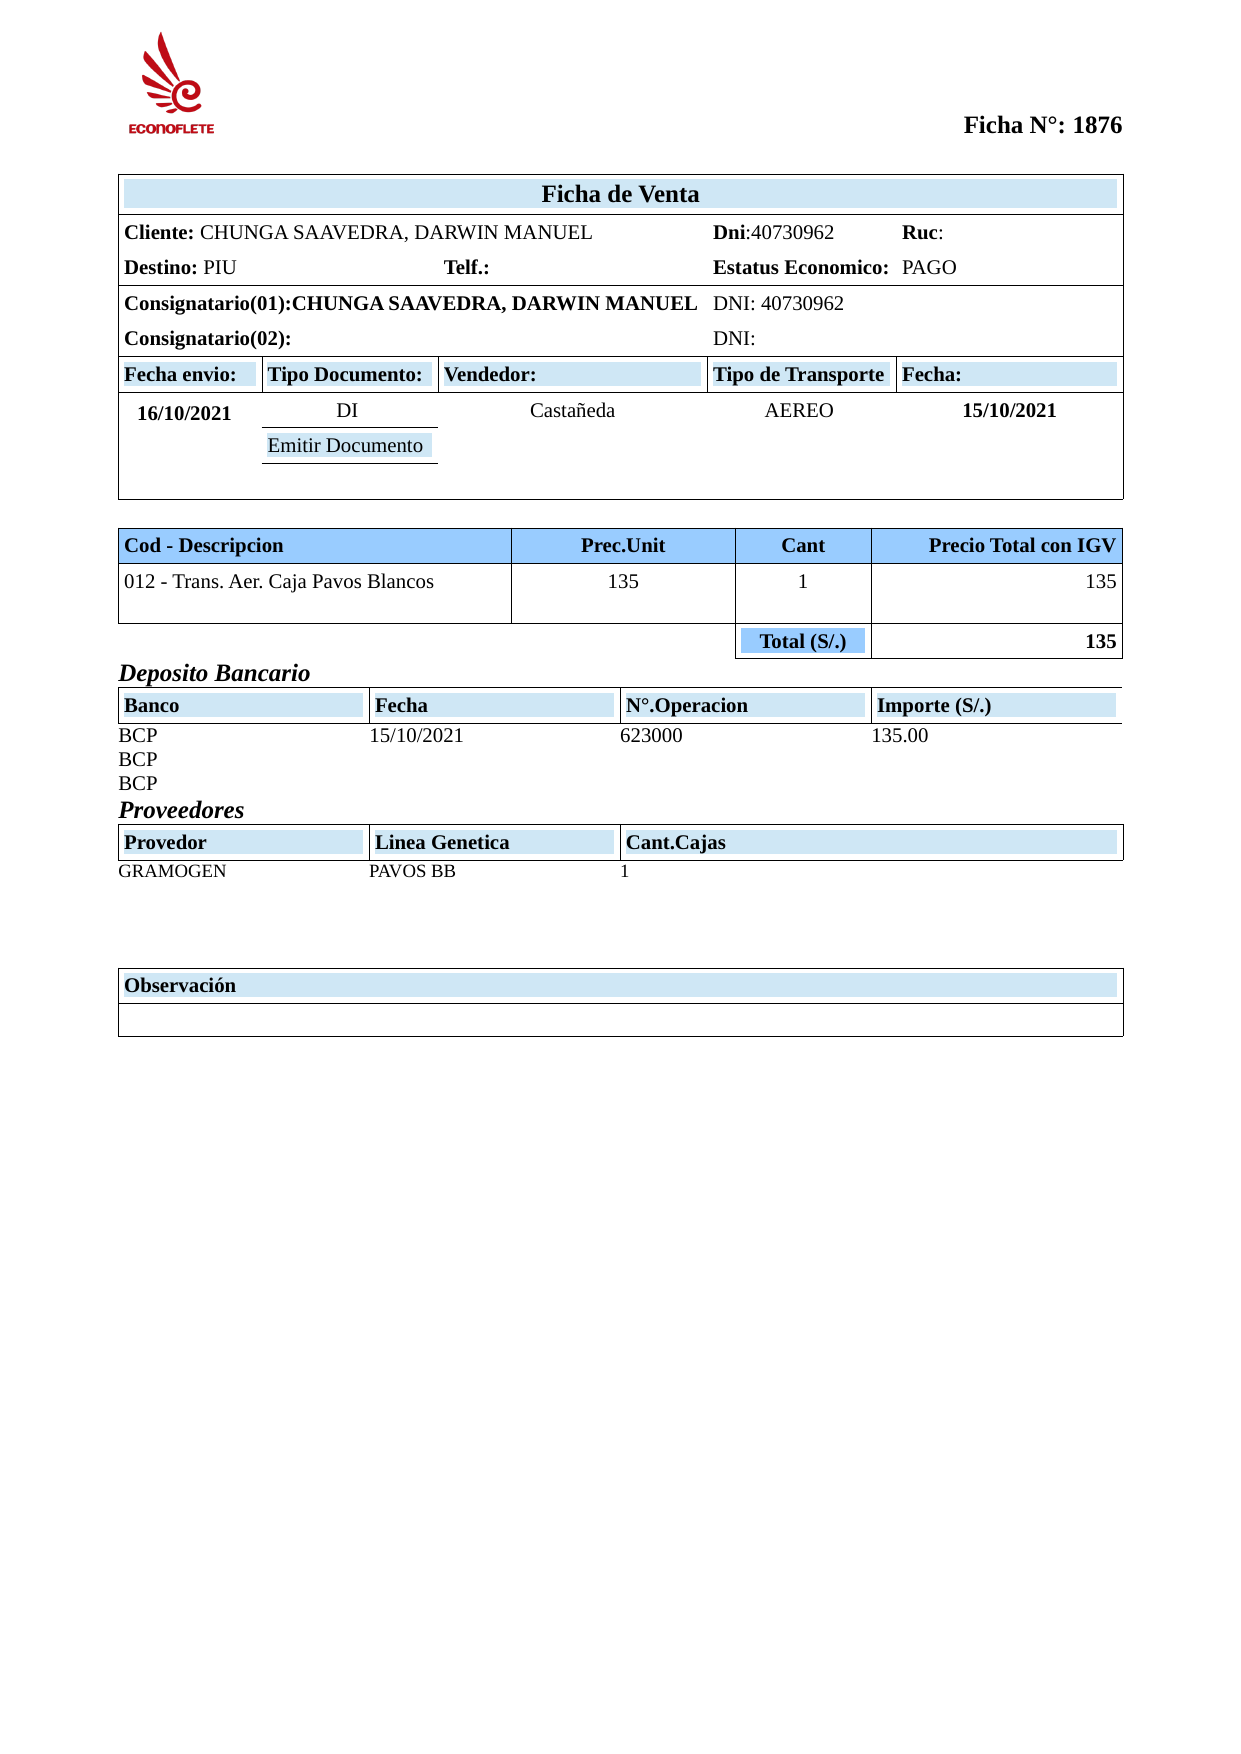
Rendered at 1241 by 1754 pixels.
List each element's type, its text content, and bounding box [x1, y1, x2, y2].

text Deposito Bancario [118, 658, 1122, 687]
table_cell DNI: 40730962 [707, 286, 1123, 321]
table_cell [369, 924, 620, 946]
table_cell GRAMOGEN [118, 861, 369, 881]
table_header Cant [736, 529, 871, 563]
table_cell PAGO [896, 249, 1123, 285]
table_cell Vendedor: [439, 357, 707, 392]
table_header Linea Genetica [370, 825, 620, 859]
table_cell [369, 903, 620, 924]
table_header Ficha de Venta [119, 175, 1123, 214]
table_cell PAVOS BB [369, 861, 620, 881]
table_cell 16/10/2021 [119, 393, 262, 498]
table_cell [620, 946, 1123, 967]
table_cell Estatus Economico: [707, 249, 896, 285]
table_cell [369, 771, 620, 795]
table_cell DNI: [707, 321, 1123, 356]
table_cell Telf.: [438, 249, 707, 285]
table_cell Ruc: [896, 215, 1123, 249]
table_cell Dni:40730962 [707, 215, 896, 249]
table_cell [118, 946, 369, 967]
text Proveedores [118, 795, 1122, 824]
table_cell 135 [872, 624, 1122, 658]
table_cell Fecha envio: [119, 357, 262, 392]
table_cell DI [262, 393, 438, 427]
table_cell Cliente: CHUNGA SAAVEDRA, DARWIN MANUEL [119, 215, 707, 249]
table_cell Destino: PIU [119, 249, 438, 285]
table_header Precio Total con IGV [872, 529, 1122, 563]
table_cell 135 [872, 564, 1122, 623]
table_cell [620, 771, 871, 795]
table_cell 135 [512, 564, 735, 623]
table_cell [262, 464, 438, 498]
table_header Provedor [119, 825, 369, 859]
table_cell 15/10/2021 [896, 393, 1123, 498]
table_cell [511, 624, 735, 658]
table_cell Tipo Documento: [263, 357, 438, 392]
table_cell [369, 946, 620, 967]
table_header Observación [119, 969, 1123, 1003]
table_header Banco [119, 688, 369, 723]
table_cell AEREO [707, 393, 896, 498]
table_cell [620, 881, 1123, 903]
table_cell [620, 903, 1123, 924]
table_header Importe (S/.) [872, 688, 1122, 723]
table_header Cant.Cajas [621, 825, 1123, 859]
picture [118, 31, 225, 134]
table_cell [871, 771, 1122, 795]
table_cell Consignatario(01):CHUNGA SAAVEDRA, DARWIN MANUEL [119, 286, 707, 321]
table_header Fecha [370, 688, 620, 723]
table_header Prec.Unit [512, 529, 735, 563]
table_cell Castañeda [438, 393, 707, 498]
table_cell [369, 881, 620, 903]
table_cell [620, 924, 1123, 946]
table_cell BCP [118, 724, 369, 747]
table_header N°.Operacion [621, 688, 871, 723]
table_cell 1 [736, 564, 871, 623]
table_header Cod - Descripcion [119, 529, 511, 563]
table_cell [871, 747, 1122, 771]
table_cell [118, 924, 369, 946]
table_cell [118, 881, 369, 903]
table_cell 135.00 [871, 724, 1122, 747]
table_cell 012 - Trans. Aer. Caja Pavos Blancos [119, 564, 511, 623]
table_cell Fecha: [897, 357, 1123, 392]
table_cell 1 [620, 861, 1123, 881]
table_cell BCP [118, 747, 369, 771]
table_cell [118, 903, 369, 924]
table_cell 15/10/2021 [369, 724, 620, 747]
table_cell Total (S/.) [736, 624, 871, 658]
table_cell [119, 1004, 1123, 1036]
table_cell [369, 747, 620, 771]
table_cell [118, 624, 511, 658]
table_cell 623000 [620, 724, 871, 747]
table_cell Consignatario(02): [119, 321, 707, 356]
table_cell Tipo de Transporte [708, 357, 896, 392]
table_cell [620, 747, 871, 771]
table_cell BCP [118, 771, 369, 795]
table_cell Emitir Documento [262, 428, 438, 463]
